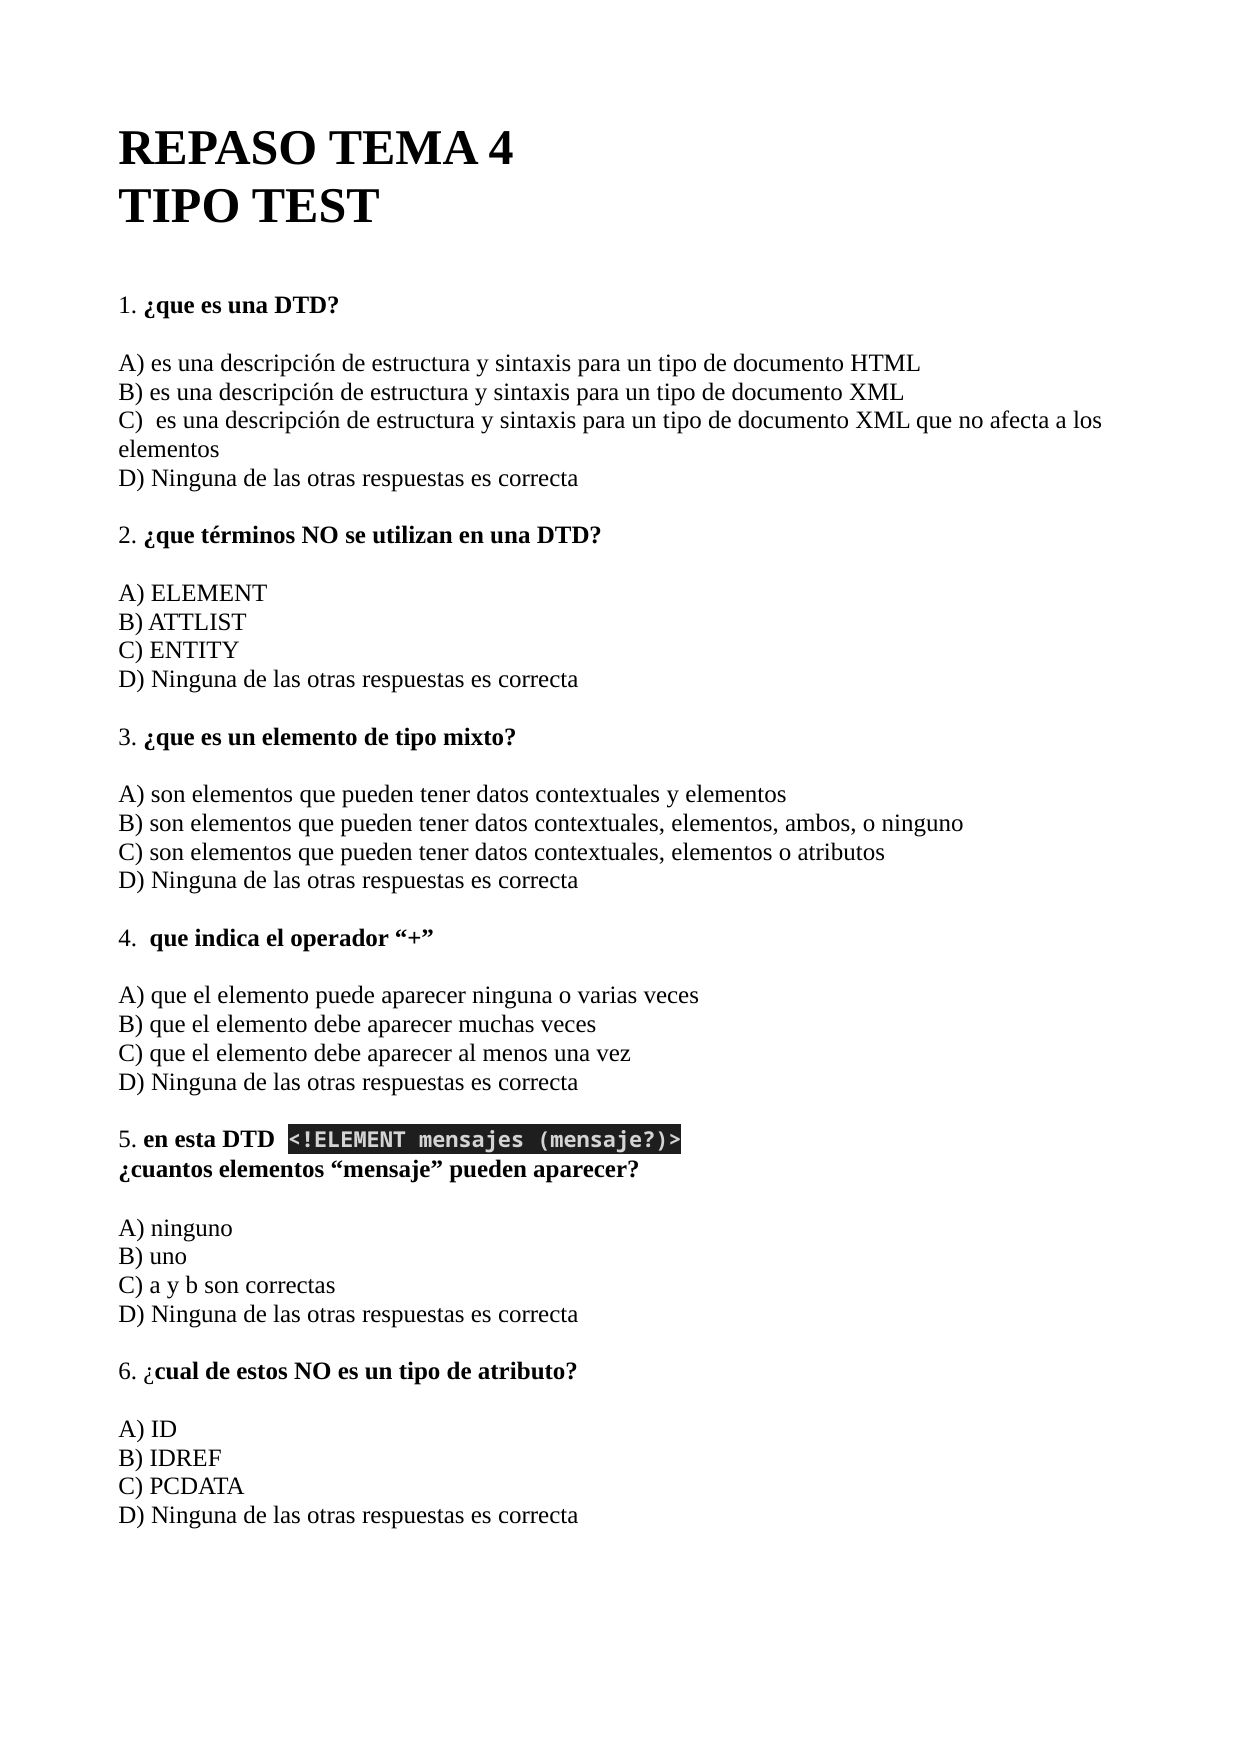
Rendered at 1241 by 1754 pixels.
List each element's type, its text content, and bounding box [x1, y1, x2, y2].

text ¿cuantos elementos “mensaje” pueden aparecer? [118, 1154, 1122, 1183]
text 3. ¿que es un elemento de tipo mixto? [118, 722, 1122, 751]
text B) uno [118, 1241, 1122, 1270]
text D) Ninguna de las otras respuestas es correcta [118, 1299, 1122, 1328]
text C) es una descripción de estructura y sintaxis para un tipo de documento XML que no afecta a los elementos [118, 406, 1122, 463]
text A) son elementos que pueden tener datos contextuales y elementos [118, 779, 1122, 808]
text A) que el elemento puede aparecer ninguna o varias veces [118, 981, 1122, 1009]
text D) Ninguna de las otras respuestas es correcta [118, 866, 1122, 894]
text B) ATTLIST [118, 607, 1122, 636]
text 4. que indica el operador “+” [118, 923, 1122, 952]
text A) ID [118, 1414, 1122, 1443]
text C) que el elemento debe aparecer al menos una vez [118, 1038, 1122, 1067]
text 6. ¿cual de estos NO es un tipo de atributo? [118, 1356, 1122, 1385]
text 5. en esta DTD <!ELEMENT mensajes (mensaje?)> [118, 1124, 1122, 1154]
text B) IDREF [118, 1443, 1122, 1471]
text C) ENTITY [118, 636, 1122, 664]
text TIPO TEST [118, 176, 1122, 233]
text D) Ninguna de las otras respuestas es correcta [118, 1500, 1122, 1529]
text D) Ninguna de las otras respuestas es correcta [118, 463, 1122, 492]
text B) es una descripción de estructura y sintaxis para un tipo de documento XML [118, 377, 1122, 406]
text 1. ¿que es una DTD? [118, 291, 1122, 319]
text D) Ninguna de las otras respuestas es correcta [118, 664, 1122, 693]
text B) son elementos que pueden tener datos contextuales, elementos, ambos, o ninguno [118, 808, 1122, 837]
text REPASO TEMA 4 [118, 118, 1122, 176]
text A) ninguno [118, 1213, 1122, 1241]
text D) Ninguna de las otras respuestas es correcta [118, 1067, 1122, 1096]
text C) PCDATA [118, 1471, 1122, 1500]
text A) ELEMENT [118, 578, 1122, 607]
text A) es una descripción de estructura y sintaxis para un tipo de documento HTML [118, 348, 1122, 377]
text C) son elementos que pueden tener datos contextuales, elementos o atributos [118, 837, 1122, 866]
text C) a y b son correctas [118, 1270, 1122, 1299]
text B) que el elemento debe aparecer muchas veces [118, 1009, 1122, 1038]
text 2. ¿que términos NO se utilizan en una DTD? [118, 521, 1122, 549]
